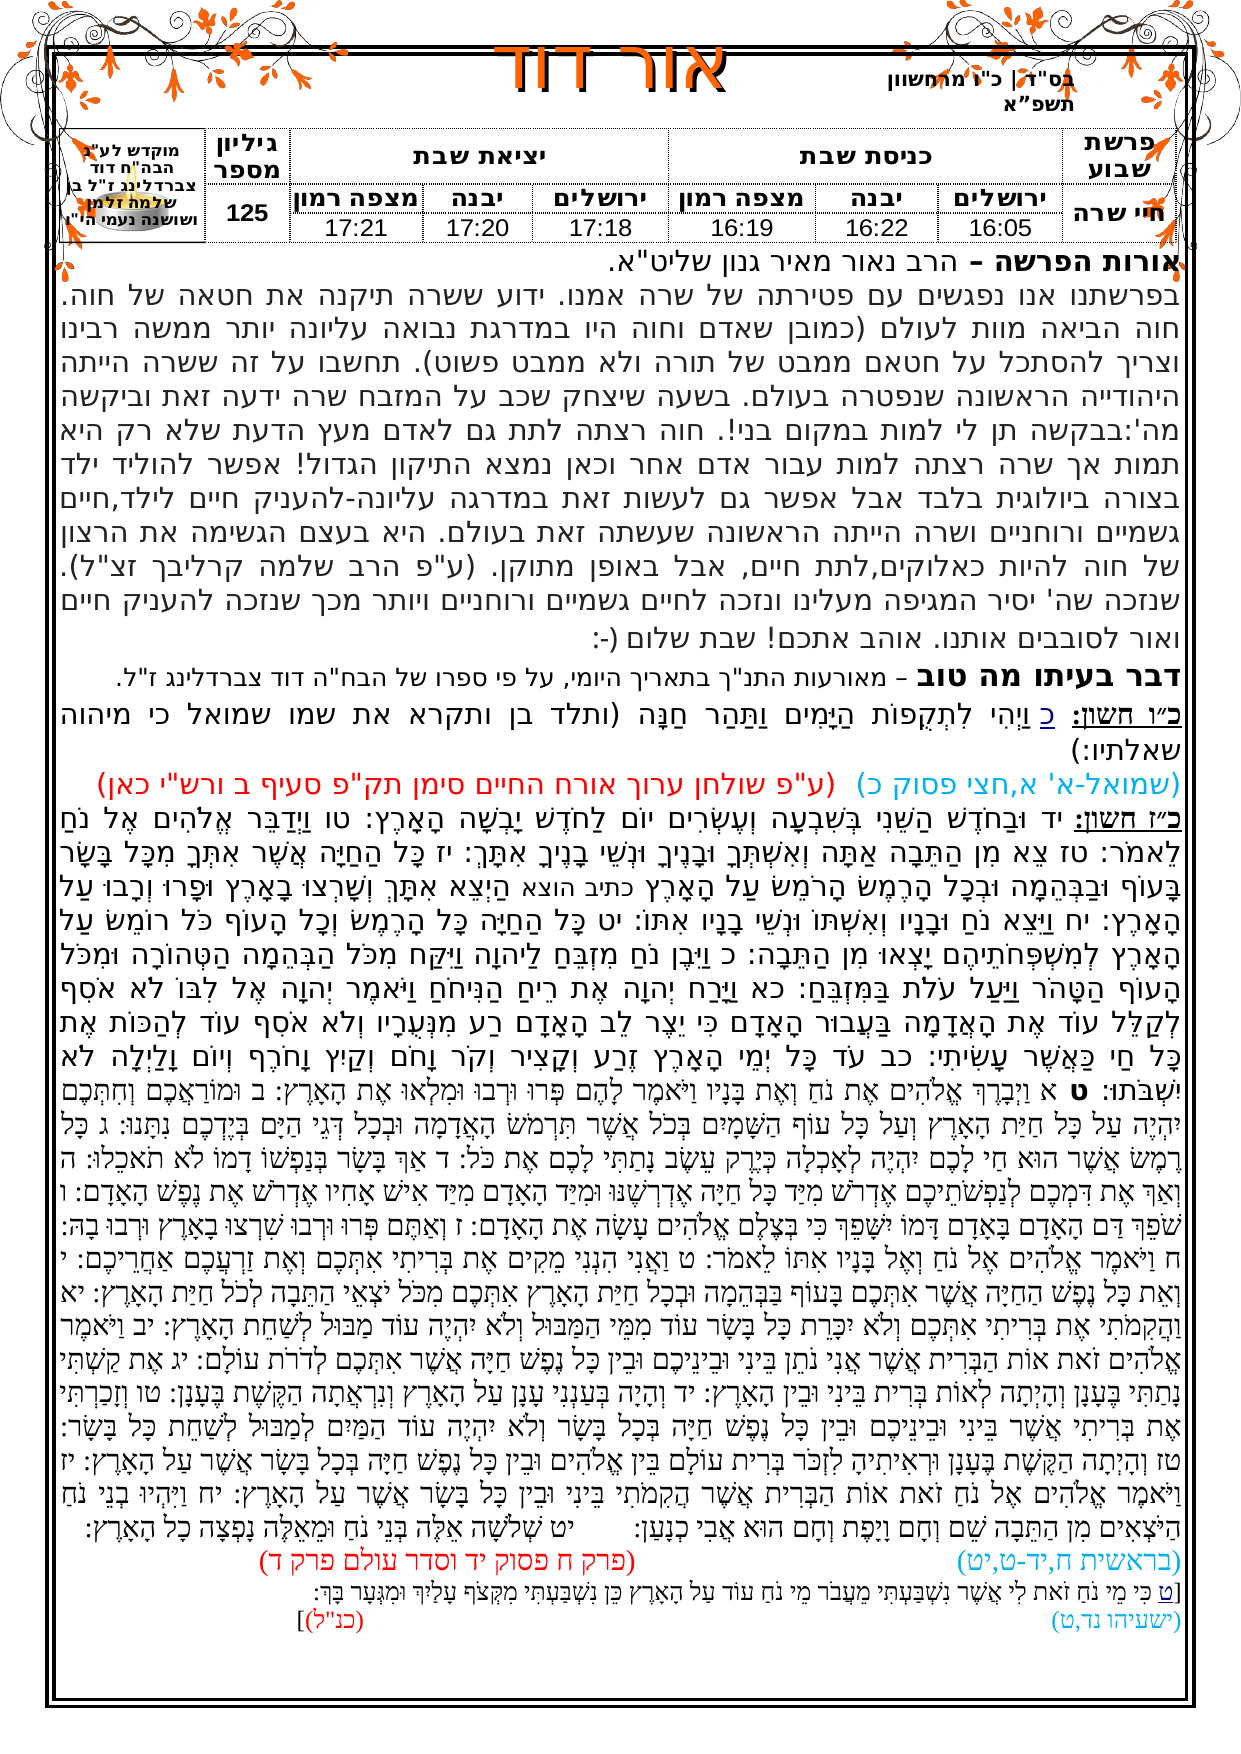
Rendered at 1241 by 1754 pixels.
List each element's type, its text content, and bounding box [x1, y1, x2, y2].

list (שמואל-א' א,חצי פסוק כ) (ע"פ שולחן ערוך אורח החיים סימן תק"פ סעיף ב ורש"י כאן) [59, 767, 1182, 801]
picture [0, 0, 349, 282]
list (בראשית ח,יד-ט,יט) (פרק ח פסוק יד וסדר עולם פרק ד) [59, 1543, 1182, 1577]
text אורות הפרשה – הרב נאור מאיר גנון שליט"א. [349, 112, 892, 278]
list דבר בעיתו מה טוב – מאורעות התנ"ך בתאריך היומי, על פי ספרו של הבח"ה דוד צברדלינג ז"ל. [59, 657, 1182, 693]
picture [892, 56, 1185, 282]
list כ״ו חשון: כ וַיְהִי לִתְקֻפוֹת הַיָּמִים וַתַּהַר חַנָּה (ותלד בן ותקרא את שמו שמואל כי מיהוה שאלתיו:) [59, 693, 1182, 767]
list כ״ז חשון: יד וּבַחֹדֶשׁ הַשֵּׁנִי בְּשִׁבְעָה וְעֶשְׂרִים יוֹם לַחֹדֶשׁ יָבְשָׁה הָאָרֶץ: טו וַיְדַבֵּר אֱלֹהִים אֶל נֹחַ לֵאמֹר: טז צֵא מִן הַתֵּבָה אַתָּה וְאִשְׁתְּךָ וּבָנֶיךָ וּנְשֵׁי בָנֶיךָ אִתָּךְ: יז כָּל הַחַיָּה אֲשֶׁר אִתְּךָ מִכָּל בָּשָׂר בָּעוֹף וּבַבְּהֵמָה וּבְכָל הָרֶמֶשׂ הָרֹמֵשׂ עַל הָאָרֶץ כתיב הוצא הַיְצֵא אִתָּךְ וְשָׁרְצוּ בָאָרֶץ וּפָרוּ וְרָבוּ עַל הָאָרֶץ: יח וַיֵּצֵא נֹחַ וּבָנָיו וְאִשְׁתּוֹ וּנְשֵׁי בָנָיו אִתּוֹ: יט כָּל הַחַיָּה כָּל הָרֶמֶשׂ וְכָל הָעוֹף כֹּל רוֹמֵשׂ עַל הָאָרֶץ לְמִשְׁפְּחֹתֵיהֶם יָצְאוּ מִן הַתֵּבָה: כ וַיִּבֶן נֹחַ מִזְבֵּחַ לַיהוָה וַיִּקַּח מִכֹּל הַבְּהֵמָה הַטְּהוֹרָה וּמִכֹּל הָעוֹף הַטָּהֹר וַיַּעַל עֹלֹת בַּמִּזְבֵּחַ: כא וַיָּרַח יְהוָה אֶת רֵיחַ הַנִּיחֹחַ וַיֹּאמֶר יְהוָה אֶל לִבּוֹ לֹא אֹסִף לְקַלֵּל עוֹד אֶת הָאֲדָמָה בַּעֲבוּר הָאָדָם כִּי יֵצֶר לֵב הָאָדָם רַע מִנְּעֻרָיו וְלֹא אֹסִף עוֹד לְהַכּוֹת אֶת כָּל חַי כַּאֲשֶׁר עָשִׂיתִי: כב עֹד כָּל יְמֵי הָאָרֶץ זֶרַע וְקָצִיר וְקֹר וָחֹם וְקַיִץ וָחֹרֶף וְיוֹם וָלַיְלָה לֹא יִשְׁבֹּתוּ: ט א וַיְבָרֶךְ אֱלֹהִים אֶת נֹחַ וְאֶת בָּנָיו וַיֹּאמֶר לָהֶם פְּרוּ וּרְבוּ וּמִלְאוּ אֶת הָאָרֶץ: ב וּמוֹרַאֲכֶם וְחִתְּכֶם יִהְיֶה עַל כָּל חַיַּת הָאָרֶץ וְעַל כָּל עוֹף הַשָּׁמָיִם בְּכֹל אֲשֶׁר תִּרְמֹשׂ הָאֲדָמָה וּבְכָל דְּגֵי הַיָּם בְּיֶדְכֶם נִתָּנוּ: ג כָּל רֶמֶשׂ אֲשֶׁר הוּא חַי לָכֶם יִהְיֶה לְאָכְלָה כְּיֶרֶק עֵשֶׂב נָתַתִּי לָכֶם אֶת כֹּל: ד אַךְ בָּשָׂר בְּנַפְשׁוֹ דָמוֹ לֹא תֹאכֵלוּ: ה וְאַךְ אֶת דִּמְכֶם לְנַפְשֹׁתֵיכֶם אֶדְרֹשׁ מִיַּד כָּל חַיָּה אֶדְרְשֶׁנּוּ וּמִיַּד הָאָדָם מִיַּד אִישׁ אָחִיו אֶדְרֹשׁ אֶת נֶפֶשׁ הָאָדָם: ו שֹׁפֵךְ דַּם הָאָדָם בָּאָדָם דָּמוֹ יִשָּׁפֵךְ כִּי בְּצֶלֶם אֱלֹהִים עָשָׂה אֶת הָאָדָם: ז וְאַתֶּם פְּרוּ וּרְבוּ שִׁרְצוּ בָאָרֶץ וּרְבוּ בָהּ: ח וַיֹּאמֶר אֱלֹהִים אֶל נֹחַ וְאֶל בָּנָיו אִתּוֹ לֵאמֹר: ט וַאֲנִי הִנְנִי מֵקִים אֶת בְּרִיתִי אִתְּכֶם וְאֶת זַרְעֲכֶם אַחֲרֵיכֶם: י וְאֵת כָּל נֶפֶשׁ הַחַיָּה אֲשֶׁר אִתְּכֶם בָּעוֹף בַּבְּהֵמָה וּבְכָל חַיַּת הָאָרֶץ אִתְּכֶם מִכֹּל יֹצְאֵי הַתֵּבָה לְכֹל חַיַּת הָאָרֶץ: יא וַהֲקִמֹתִי אֶת בְּרִיתִי אִתְּכֶם וְלֹא יִכָּרֵת כָּל בָּשָׂר עוֹד מִמֵּי הַמַּבּוּל וְלֹא יִהְיֶה עוֹד מַבּוּל לְשַׁחֵת הָאָרֶץ: יב וַיֹּאמֶר אֱלֹהִים זֹאת אוֹת הַבְּרִית אֲשֶׁר אֲנִי נֹתֵן בֵּינִי וּבֵינֵיכֶם וּבֵין כָּל נֶפֶשׁ חַיָּה אֲשֶׁר אִתְּכֶם לְדֹרֹת עוֹלָם: יג אֶת קַשְׁתִּי נָתַתִּי בֶּעָנָן וְהָיְתָה לְאוֹת בְּרִית בֵּינִי וּבֵין הָאָרֶץ: יד וְהָיָה בְּעַנְנִי עָנָן עַל הָאָרֶץ וְנִרְאֲתָה הַקֶּשֶׁת בֶּעָנָן: טו וְזָכַרְתִּי אֶת בְּרִיתִי אֲשֶׁר בֵּינִי וּבֵינֵיכֶם וּבֵין כָּל נֶפֶשׁ חַיָּה בְּכָל בָּשָׂר וְלֹא יִהְיֶה עוֹד הַמַּיִם לְמַבּוּל לְשַׁחֵת כָּל בָּשָׂר: טז וְהָיְתָה הַקֶּשֶׁת בֶּעָנָן וּרְאִיתִיהָ לִזְכֹּר בְּרִית עוֹלָם בֵּין אֱלֹהִים וּבֵין כָּל נֶפֶשׁ חַיָּה בְּכָל בָּשָׂר אֲשֶׁר עַל הָאָרֶץ: יז וַיֹּאמֶר אֱלֹהִים אֶל נֹחַ זֹאת אוֹת הַבְּרִית אֲשֶׁר הֲקִמֹתִי בֵּינִי וּבֵין כָּל בָּשָׂר אֲשֶׁר עַל הָאָרֶץ: יח וַיִּהְיוּ בְנֵי נֹחַ הַיֹּצְאִים מִן הַתֵּבָה שֵׁם וְחָם וָיָפֶת וְחָם הוּא אֲבִי כְנָעַן: יט שְׁלֹשָׁה אֵלֶּה בְּנֵי נֹחַ וּמֵאֵלֶּה נָפְצָה כָל הָאָרֶץ: [59, 801, 1182, 1543]
picture [892, 0, 1241, 282]
text בפרשתנו אנו נפגשים עם פטירתה של שרה אמנו. ידוע ששרה תיקנה את חטאה של חוה. חוה הביאה מוות לעולם (כמובן שאדם וחוה היו במדרגת נבואה עליונה יותר ממשה רבינו וצריך להסתכל על חטאם ממבט של תורה ולא ממבט פשוט). תחשבו על זה ששרה הייתה היהודייה הראשונה שנפטרה בעולם. בשעה שיצחק שכב על המזבח שרה ידעה זאת וביקשה מה':בבקשה תן לי למות במקום בני!. חוה רצתה לתת גם לאדם מעץ הדעת שלא רק היא תמות אך שרה רצתה למות עבור אדם אחר וכאן נמצא התיקון הגדול! אפשר להוליד ילד בצורה ביולוגית בלבד אבל אפשר גם לעשות זאת במדרגה עליונה-להעניק חיים לילד,חיים גשמיים ורוחניים ושרה הייתה הראשונה שעשתה זאת בעולם. היא בעצם הגשימה את הרצון של חוה להיות כאלוקים,לתת חיים, אבל באופן מתוקן. (ע"פ הרב שלמה קרליבך זצ"ל).שנזכה שה' יסיר המגיפה מעלינו ונזכה לחיים גשמיים ורוחניים ויותר מכך שנזכה להעניק חיים ואור לסובבים אותנו. אוהב אתכם! שבת שלום‎:-) ‎ [59, 278, 1182, 657]
picture [892, 49, 1192, 282]
list (ישעיהו נד,ט) (כנ"ל)] [59, 1606, 1182, 1634]
list [ט כִּי מֵי נֹחַ זֹאת לִי אֲשֶׁר נִשְׁבַּעְתִּי מֵעֲבֹר מֵי נֹחַ עוֹד עַל הָאָרֶץ כֵּן נִשְׁבַּעְתִּי מִקְּצֹף עָלַיִךְ וּמִגְּעָר בָּךְ: [59, 1577, 1182, 1606]
